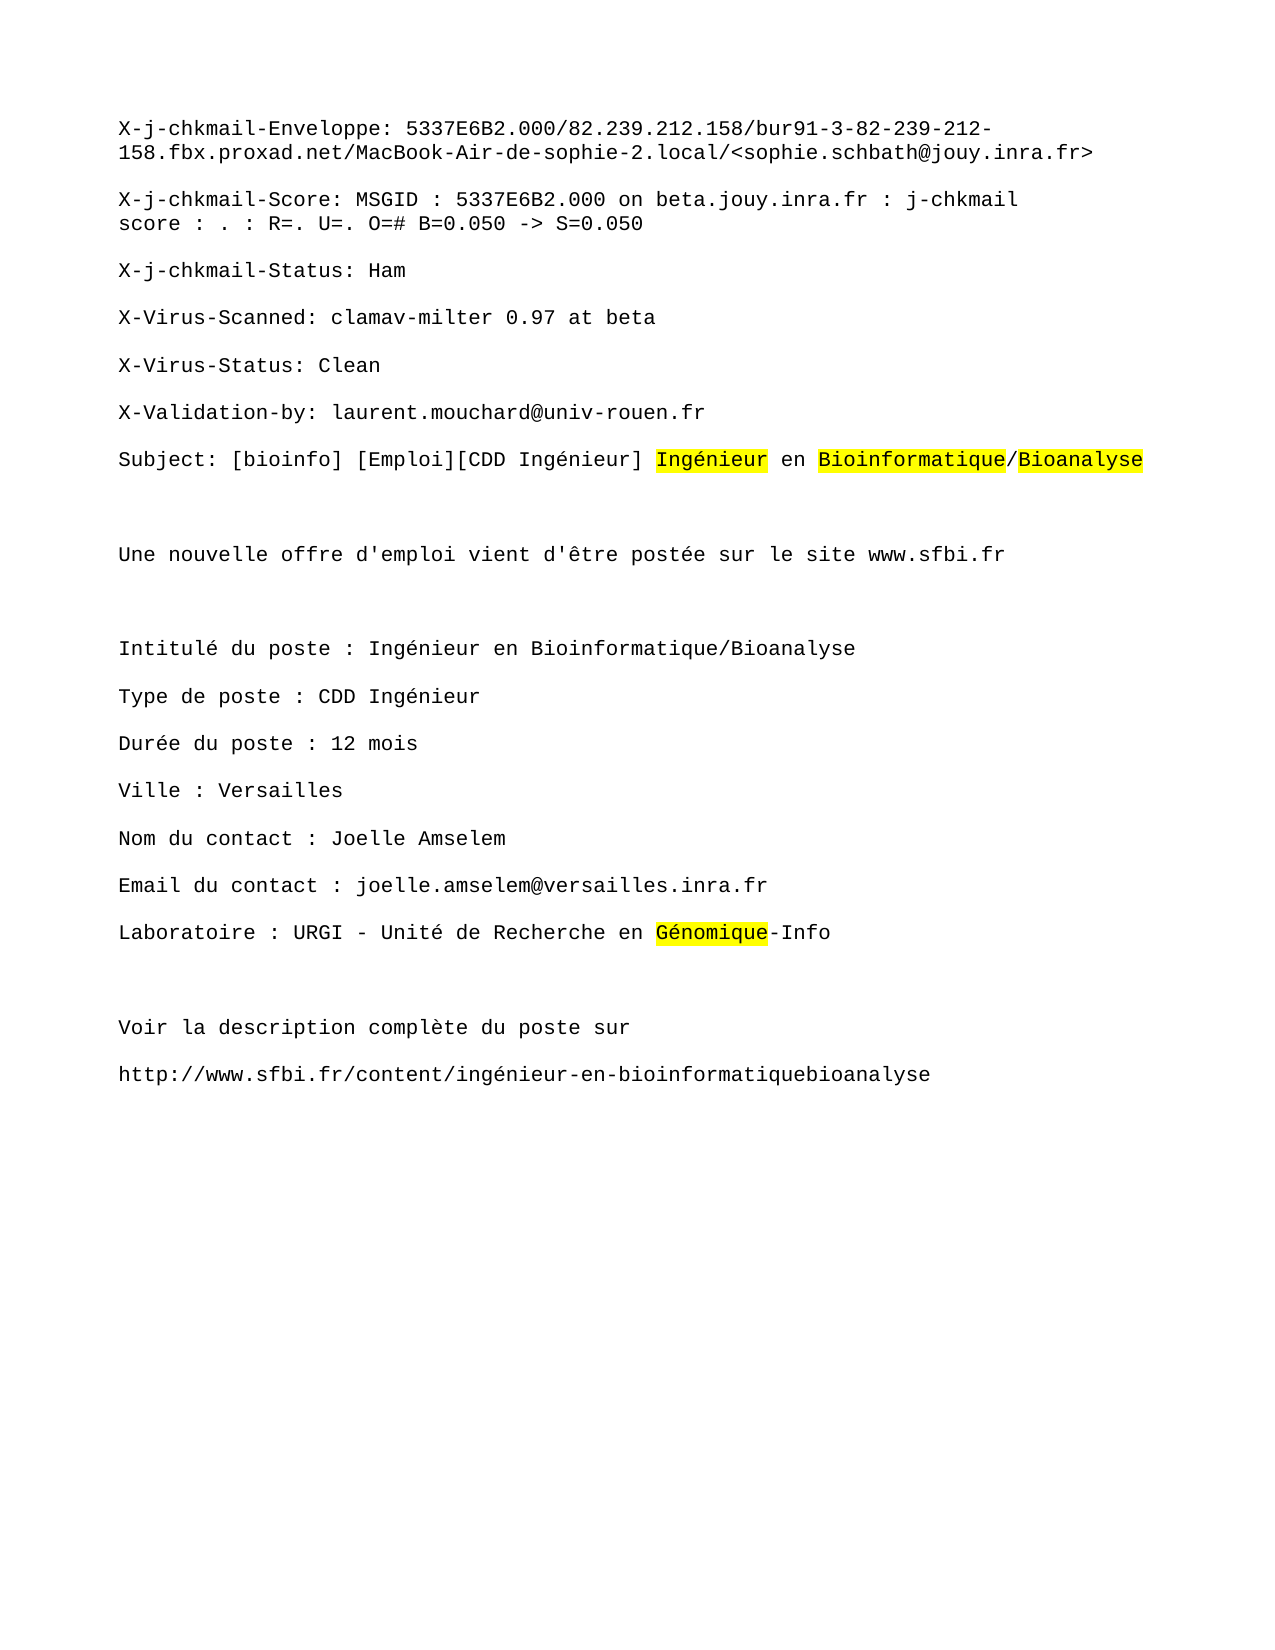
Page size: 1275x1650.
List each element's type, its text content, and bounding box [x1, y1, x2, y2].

text Subject: [bioinfo] [Emploi][CDD Ingénieur] Ingénieur en Bioinformatique/Bioanalyse [118, 449, 1157, 473]
text Nom du contact : Joelle Amselem [118, 827, 1157, 851]
text X-j-chkmail-Score: MSGID : 5337E6B2.000 on beta.jouy.inra.fr : j-chkmail score : . : R=. U=. O=# B=0.050 -> S=0.050 [118, 189, 1157, 236]
text http://www.sfbi.fr/content/ingénieur-en-bioinformatiquebioanalyse [118, 1064, 1157, 1088]
text Une nouvelle offre d'emploi vient d'être postée sur le site www.sfbi.fr [118, 544, 1157, 567]
text X-j-chkmail-Enveloppe: 5337E6B2.000/82.239.212.158/bur91-3-82-239-212-158.fbx.proxad.net/MacBook-Air-de-sophie-2.local/<sophie.schbath@jouy.inra.fr> [118, 118, 1157, 165]
text Email du contact : joelle.amselem@versailles.inra.fr [118, 875, 1157, 898]
text Voir la description complète du poste sur [118, 1017, 1157, 1040]
text X-Virus-Scanned: clamav-milter 0.97 at beta [118, 307, 1157, 331]
text Type de poste : CDD Ingénieur [118, 686, 1157, 709]
text Laboratoire : URGI - Unité de Recherche en Génomique-Info [118, 922, 1157, 946]
text Durée du poste : 12 mois [118, 733, 1157, 757]
text Intitulé du poste : Ingénieur en Bioinformatique/Bioanalyse [118, 638, 1157, 662]
text X-j-chkmail-Status: Ham [118, 260, 1157, 284]
text X-Validation-by: laurent.mouchard@univ-rouen.fr [118, 402, 1157, 426]
text Ville : Versailles [118, 780, 1157, 804]
text X-Virus-Status: Clean [118, 354, 1157, 378]
